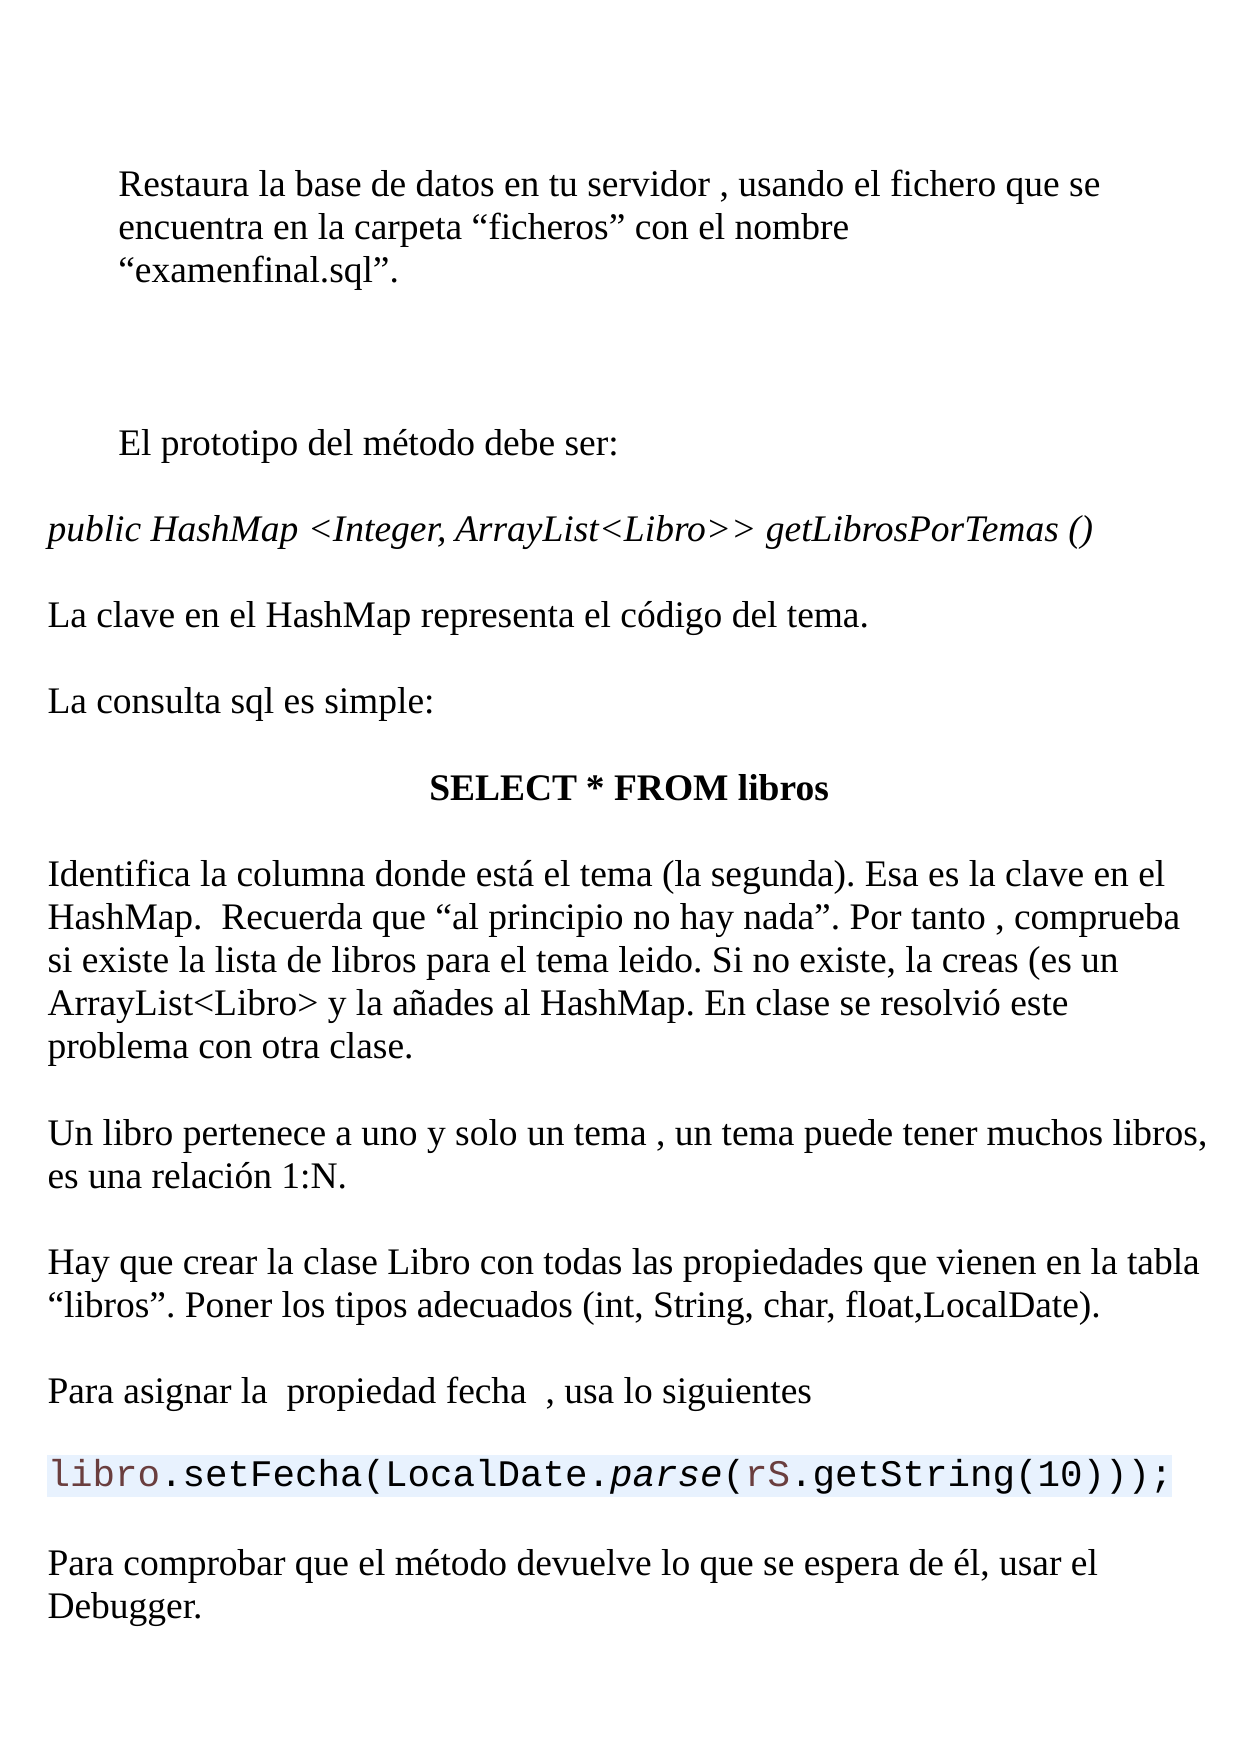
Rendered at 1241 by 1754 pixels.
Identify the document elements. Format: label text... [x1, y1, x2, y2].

text public HashMap <Integer, ArrayList<Libro>> getLibrosPorTemas () [47, 506, 1211, 549]
text Un libro pertenece a uno y solo un tema , un tema puede tener muchos libros, es una relación 1:N. [47, 1110, 1211, 1196]
text El prototipo del método debe ser: [118, 420, 1122, 463]
text libro.setFecha(LocalDate.parse(rS.getString(10))); [47, 1455, 1211, 1497]
text Identifica la columna donde está el tema (la segunda). Esa es la clave en el HashMap. Recuerda que “al principio no hay nada”. Por tanto , comprueba si existe la lista de libros para el tema leido. Si no existe, la creas (es un ArrayList<Libro> y la añades al HashMap. En clase se resolvió este problema con otra clase. [47, 851, 1211, 1067]
text La clave en el HashMap representa el código del tema. [47, 592, 1211, 636]
text SELECT * FROM libros [47, 765, 1211, 808]
text Restaura la base de datos en tu servidor , usando el fichero que se encuentra en la carpeta “ficheros” con el nombre “examenfinal.sql”. [118, 161, 1122, 291]
text Para comprobar que el método devuelve lo que se espera de él, usar el Debugger. [47, 1541, 1211, 1627]
text Para asignar la propiedad fecha , usa lo siguientes [47, 1369, 1211, 1412]
text La consulta sql es simple: [47, 679, 1211, 722]
text Hay que crear la clase Libro con todas las propiedades que vienen en la tabla “libros”. Poner los tipos adecuados (int, String, char, float,LocalDate). [47, 1239, 1211, 1326]
